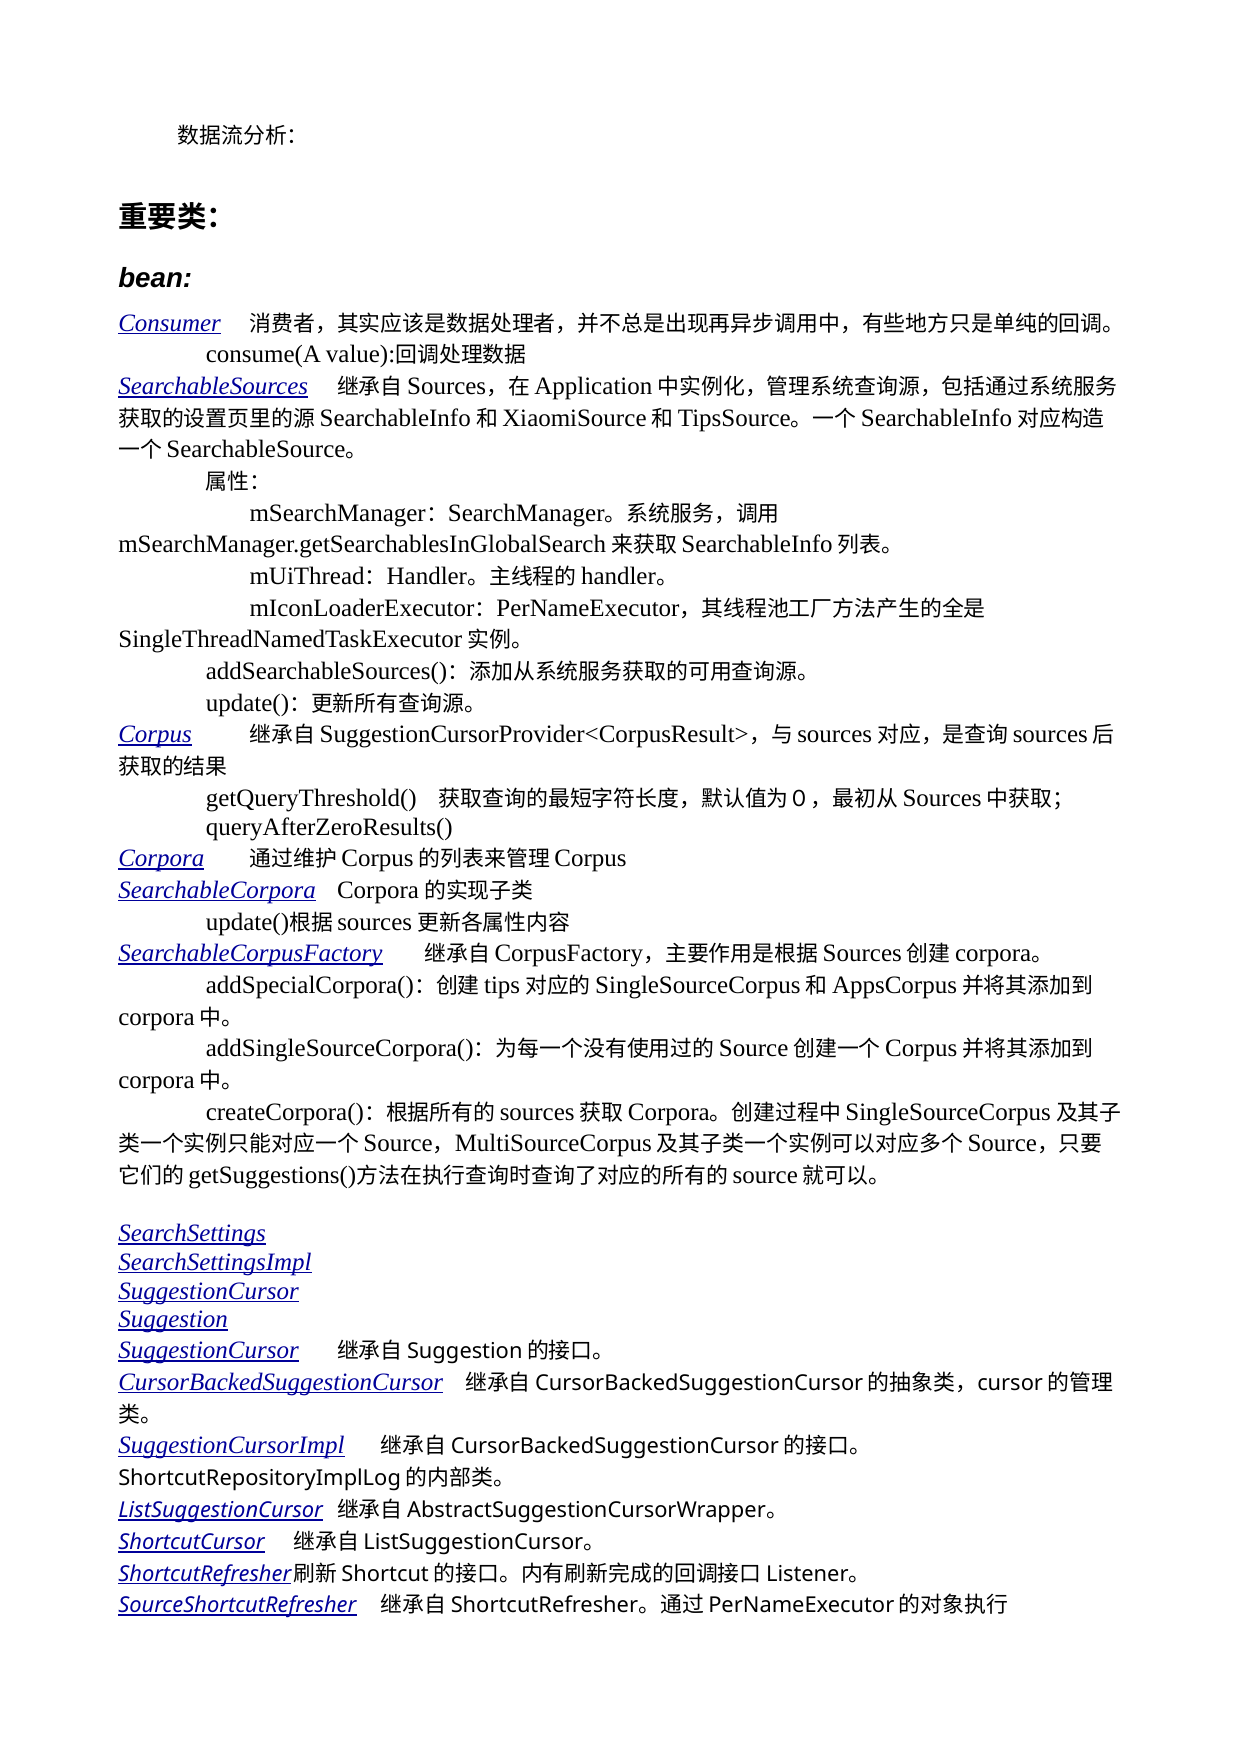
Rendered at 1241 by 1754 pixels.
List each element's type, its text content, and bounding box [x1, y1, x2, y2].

text Consumer 消费者，其实应该是数据处理者，并不总是出现再异步调用中，有些地方只是单纯的回调。 [118, 306, 1122, 337]
text addSpecialCorpora()：创建tips对应的SingleSourceCorpus和AppsCorpus并将其添加到corpora中。 [118, 968, 1122, 1031]
text ShortcutRefresher 刷新Shortcut的接口。内有刷新完成的回调接口Listener。 [118, 1556, 1122, 1587]
subtitle 重要类： [118, 194, 1122, 236]
text SuggestionCursor [118, 1276, 1122, 1304]
text addSingleSourceCorpora()：为每一个没有使用过的Source创建一个Corpus并将其添加到corpora中。 [118, 1031, 1122, 1094]
text Corpora 通过维护Corpus的列表来管理Corpus [118, 841, 1122, 873]
text addSearchableSources()：添加从系统服务获取的可用查询源。 [118, 654, 1122, 686]
text update()：更新所有查询源。 [118, 686, 1122, 717]
text createCorpora()：根据所有的sources获取Corpora。创建过程中SingleSourceCorpus及其子类一个实例只能对应一个Source，MultiSourceCorpus及其子类一个实例可以对应多个Source，只要它们的getSuggestions()方法在执行查询时查询了对应的所有的source就可以。 [118, 1094, 1122, 1189]
text SearchableCorpusFactory 继承自CorpusFactory，主要作用是根据Sources创建corpora。 [118, 936, 1122, 968]
text mUiThread：Handler。主线程的handler。 [118, 559, 1122, 591]
text SuggestionCursorImpl 继承自CursorBackedSuggestionCursor的接口。ShortcutRepositoryImplLog的内部类。 [118, 1428, 1122, 1492]
text 数据流分析： [177, 118, 1063, 150]
text mSearchManager：SearchManager。系统服务，调用mSearchManager.getSearchablesInGlobalSearch来获取SearchableInfo列表。 [118, 496, 1122, 559]
text update()根据sources更新各属性内容 [118, 904, 1122, 936]
text ShortcutCursor 继承自ListSuggestionCursor。 [118, 1524, 1122, 1556]
text SearchSettingsImpl [118, 1247, 1122, 1276]
text mIconLoaderExecutor：PerNameExecutor，其线程池工厂方法产生的全是SingleThreadNamedTaskExecutor实例。 [118, 591, 1122, 654]
text Suggestion [118, 1304, 1122, 1333]
text getQueryThreshold() 获取查询的最短字符长度，默认值为０，最初从Sources中获取； [118, 781, 1122, 812]
text queryAfterZeroResults() [118, 812, 1122, 841]
text ListSuggestionCursor 继承自AbstractSuggestionCursorWrapper。 [118, 1492, 1122, 1524]
text SourceShortcutRefresher 继承自ShortcutRefresher。通过PerNameExecutor的对象执行 [118, 1587, 1122, 1619]
text consume(A value):回调处理数据 [118, 337, 1122, 369]
text Corpus 继承自SuggestionCursorProvider<CorpusResult>，与sources对应，是查询sources后获取的结果 [118, 717, 1122, 781]
subtitle bean: [118, 261, 1122, 293]
text SearchableSources 继承自Sources，在Application中实例化，管理系统查询源，包括通过系统服务获取的设置页里的源SearchableInfo和XiaomiSource和TipsSource。一个SearchableInfo对应构造一个SearchableSource。 [118, 369, 1122, 464]
text CursorBackedSuggestionCursor 继承自CursorBackedSuggestionCursor的抽象类，cursor的管理类。 [118, 1365, 1122, 1428]
text SearchableCorpora Corpora的实现子类 [118, 873, 1122, 904]
text SearchSettings [118, 1218, 1122, 1247]
text SuggestionCursor 继承自Suggestion的接口。 [118, 1333, 1122, 1365]
text 属性： [118, 464, 1122, 496]
